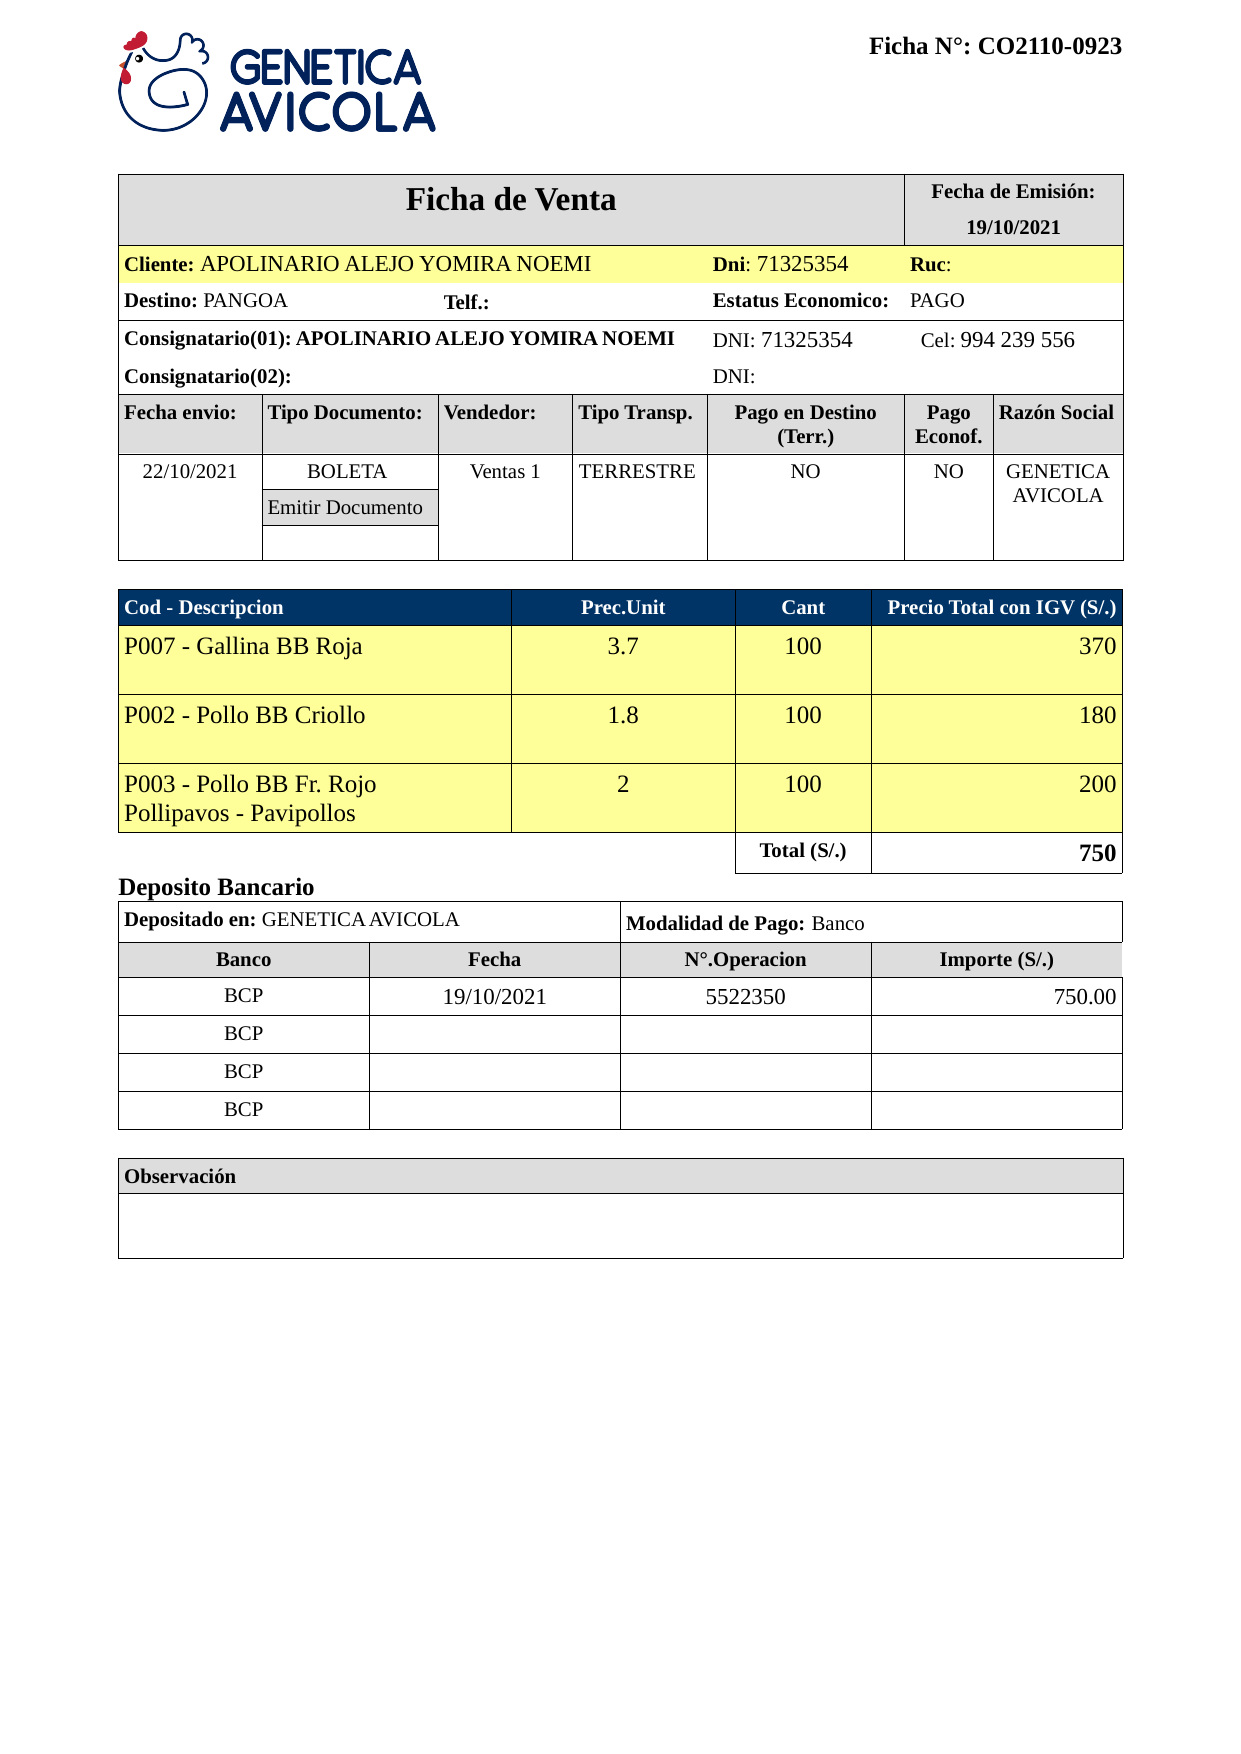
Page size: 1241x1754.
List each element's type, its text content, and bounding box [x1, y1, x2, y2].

table_cell Importe (S/.) [872, 943, 1122, 977]
table_cell BCP [119, 1092, 369, 1129]
table_cell Tipo Transp. [573, 395, 707, 453]
table_cell BCP [119, 978, 369, 1015]
table_cell [370, 1054, 620, 1091]
table_cell Destino: PANGOA [119, 283, 438, 320]
table_header Ficha de Venta [119, 175, 904, 245]
table_cell Consignatario(01): APOLINARIO ALEJO YOMIRA NOEMI [119, 321, 707, 358]
table_cell Fecha [370, 943, 620, 977]
table_cell 180 [872, 695, 1122, 763]
table_cell [370, 1016, 620, 1053]
table_cell Ventas 1 [439, 455, 572, 560]
table_cell Pago en Destino (Terr.) [708, 395, 904, 453]
table_cell TERRESTRE [573, 455, 707, 560]
table_cell [511, 833, 735, 872]
table_cell P007 - Gallina BB Roja [119, 626, 511, 694]
table_cell Tipo Documento: [263, 395, 438, 453]
table_cell 5522350 [621, 978, 871, 1015]
table_header Precio Total con IGV (S/.) [872, 590, 1122, 625]
table_cell N°.Operacion [621, 943, 871, 977]
table_header Fecha de Emisión: [905, 175, 1123, 209]
table_cell P003 - Pollo BB Fr. Rojo Pollipavos - Pavipollos [119, 764, 511, 832]
table_header Observación [119, 1159, 1123, 1193]
table_cell 750.00 [872, 978, 1122, 1015]
table_cell Razón Social [994, 395, 1123, 453]
table_cell [621, 1016, 871, 1053]
table_cell Telf.: [438, 283, 707, 320]
table_cell Banco [119, 943, 369, 977]
table_cell GENETICA AVICOLA [994, 455, 1123, 560]
table_cell Fecha envio: [119, 395, 262, 453]
table_cell BCP [119, 1054, 369, 1091]
table_cell 750 [872, 833, 1122, 872]
table_cell Cel: 994 239 556 [915, 321, 1123, 358]
table_cell 200 [872, 764, 1122, 832]
table_cell 19/10/2021 [370, 978, 620, 1015]
table_cell 1.8 [512, 695, 735, 763]
table_cell 370 [872, 626, 1122, 694]
table_cell NO [708, 455, 904, 560]
table_header Cod - Descripcion [119, 590, 511, 625]
table_cell 2 [512, 764, 735, 832]
table_cell Emitir Documento [263, 490, 438, 525]
table_cell 100 [736, 695, 871, 763]
table_header Depositado en: GENETICA AVICOLA [119, 902, 620, 942]
table_cell Ruc: [904, 246, 1123, 283]
table_cell 100 [736, 626, 871, 694]
table_cell 22/10/2021 [119, 455, 262, 560]
table_cell [621, 1054, 871, 1091]
table_cell [119, 1194, 1123, 1258]
table_cell Pago Econof. [905, 395, 993, 453]
table_cell Estatus Economico: [707, 283, 904, 320]
table_header Cant [736, 590, 871, 625]
table_cell DNI: [707, 358, 1123, 394]
text Deposito Bancario [118, 872, 1122, 901]
table_header Prec.Unit [512, 590, 735, 625]
table_cell 3.7 [512, 626, 735, 694]
table_cell [872, 1092, 1122, 1129]
table_cell [872, 1016, 1122, 1053]
table_cell Consignatario(02): [119, 358, 707, 394]
table_cell [872, 1054, 1122, 1091]
table_cell [621, 1092, 871, 1129]
table_cell 100 [736, 764, 871, 832]
table_cell 19/10/2021 [905, 209, 1123, 245]
table_cell Total (S/.) [736, 833, 871, 872]
table_cell Dni: 71325354 [707, 246, 904, 283]
table_cell Vendedor: [439, 395, 572, 453]
table_cell P002 - Pollo BB Criollo [119, 695, 511, 763]
table_header Modalidad de Pago: Banco [621, 902, 1122, 942]
table_cell Cliente: APOLINARIO ALEJO YOMIRA NOEMI [119, 246, 707, 283]
table_cell [370, 1092, 620, 1129]
table_cell DNI: 71325354 [707, 321, 915, 358]
picture [118, 31, 436, 132]
table_cell BOLETA [263, 455, 438, 489]
table_cell [263, 526, 438, 560]
table_cell NO [905, 455, 993, 560]
table_cell [118, 833, 511, 872]
table_cell BCP [119, 1016, 369, 1053]
table_cell PAGO [904, 283, 1123, 320]
